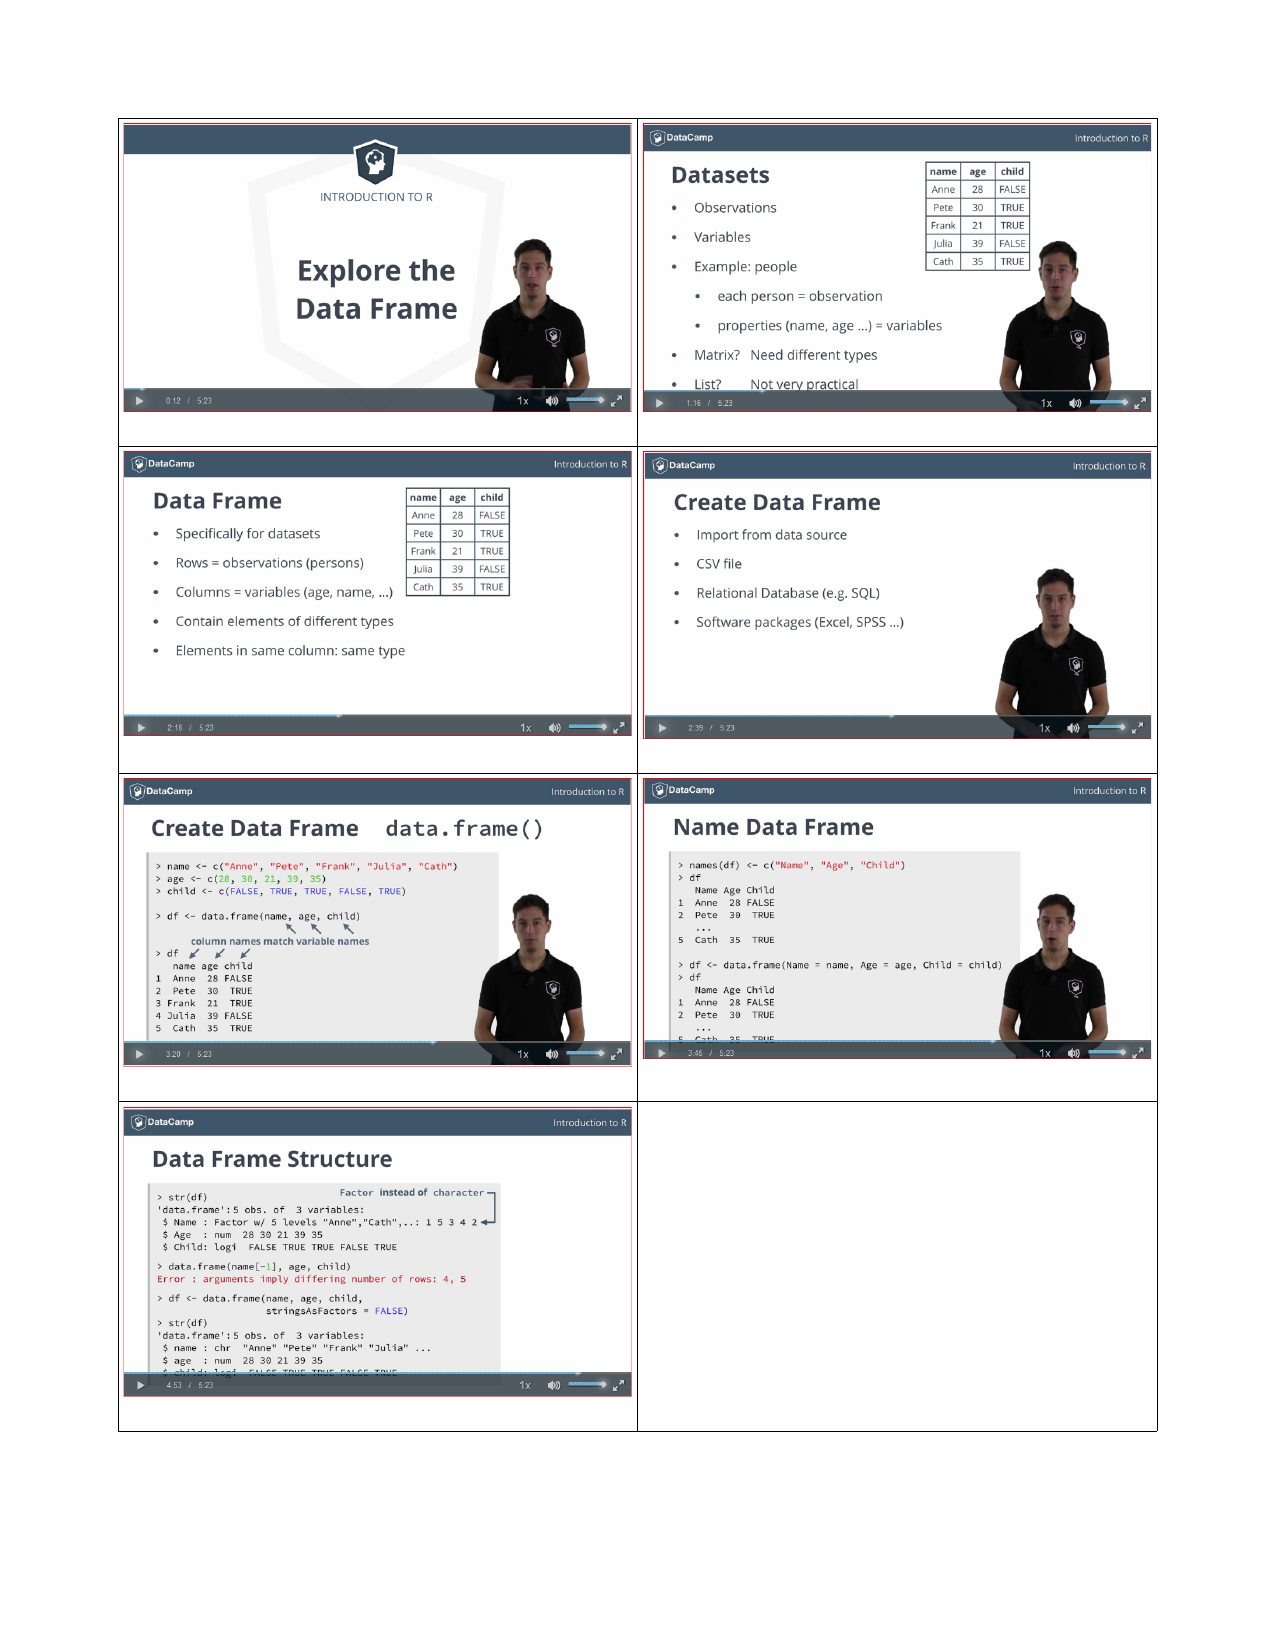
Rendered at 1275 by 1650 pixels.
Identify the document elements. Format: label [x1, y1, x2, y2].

picture [123, 778, 632, 1067]
picture [643, 123, 1152, 412]
table_cell [638, 447, 1157, 738]
table_cell [638, 1102, 1157, 1431]
table_cell [119, 774, 637, 1101]
table_header [638, 119, 1157, 446]
table_cell [638, 1059, 1157, 1101]
picture [643, 451, 1152, 739]
picture [123, 123, 632, 412]
picture [643, 778, 1152, 1059]
table_cell [119, 1102, 637, 1431]
picture [123, 451, 632, 736]
table_header [119, 119, 637, 446]
table_cell [638, 739, 1157, 773]
table_cell [638, 774, 1157, 1058]
picture [123, 1107, 632, 1397]
table_cell [119, 447, 637, 773]
